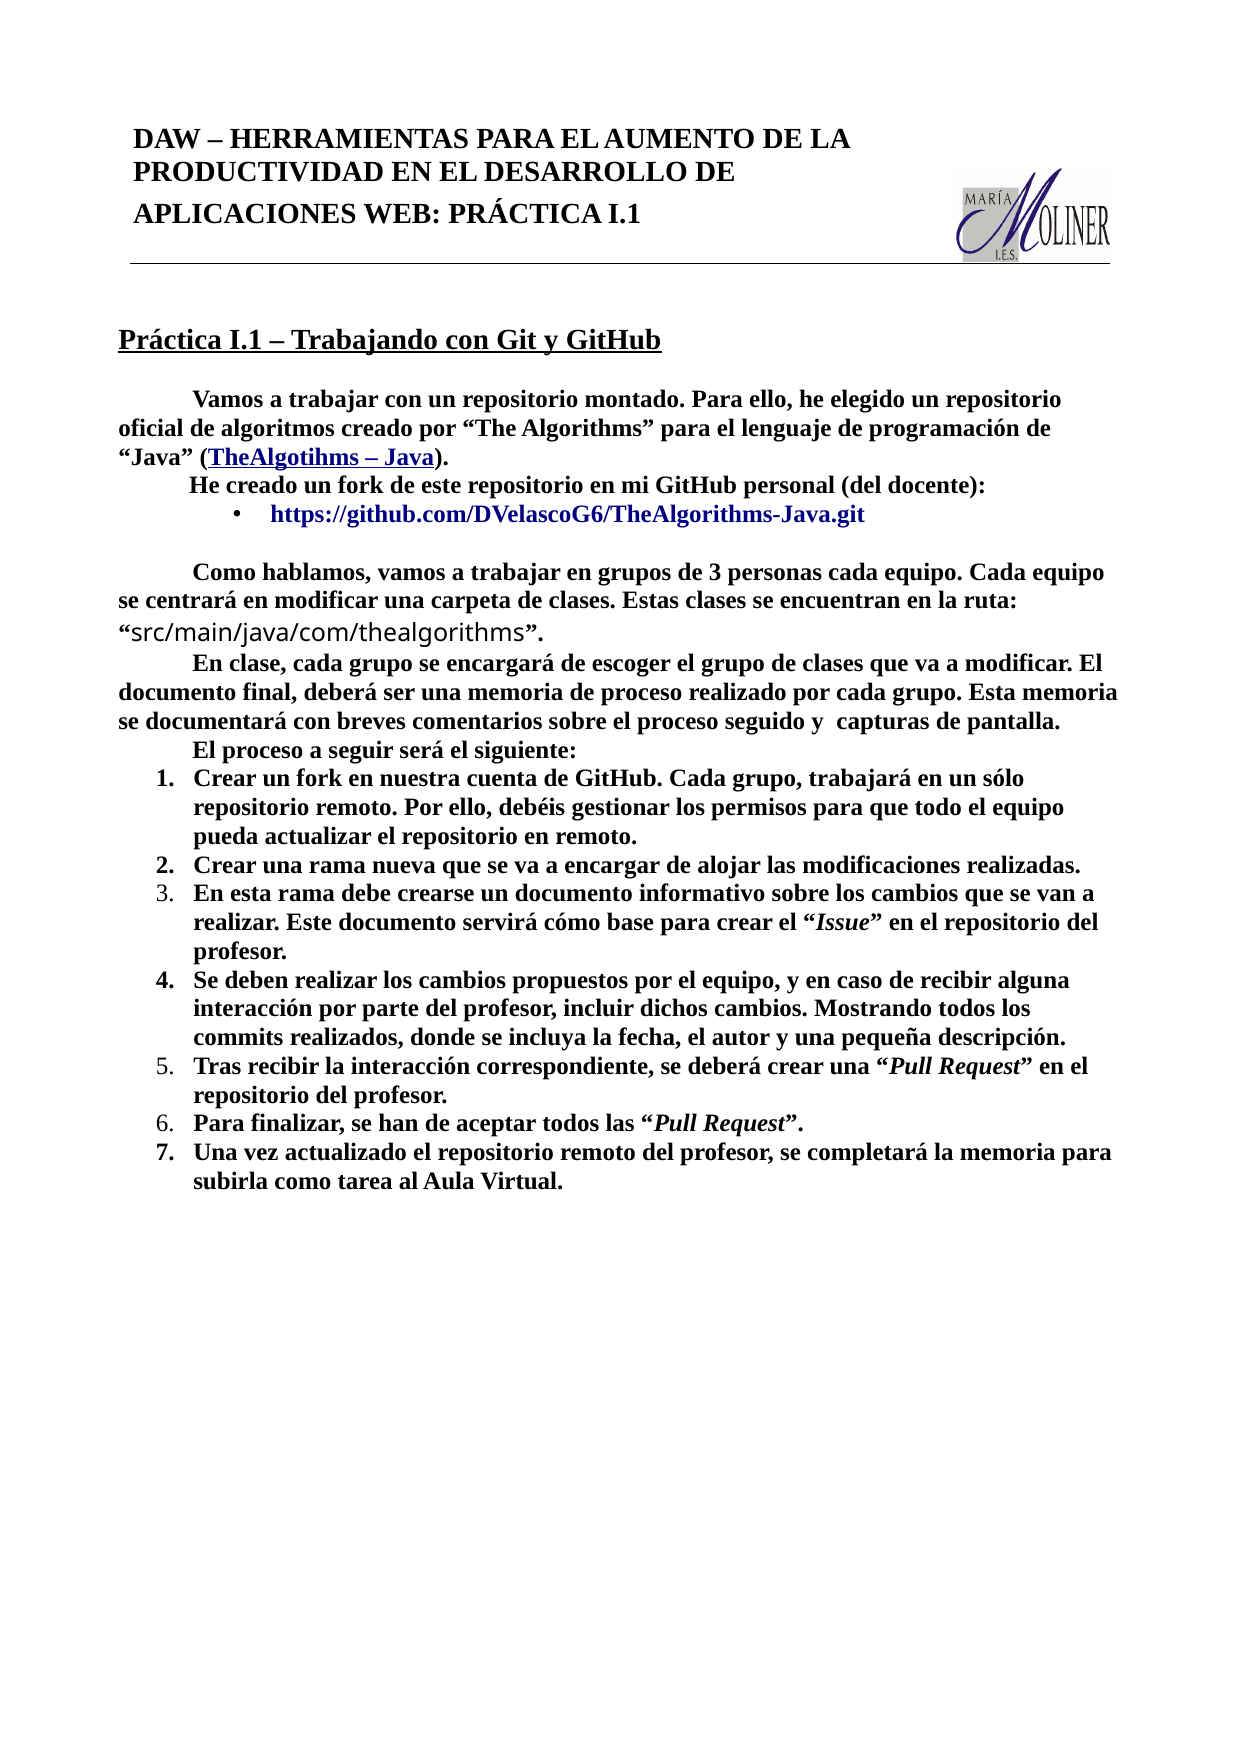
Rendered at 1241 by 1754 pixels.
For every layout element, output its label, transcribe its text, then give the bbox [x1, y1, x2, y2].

text He creado un fork de este repositorio en mi GitHub personal (del docente): [118, 471, 1122, 499]
text En clase, cada grupo se encargará de escoger el grupo de clases que va a modificar. El documento final, deberá ser una memoria de proceso realizado por cada grupo. Esta memoria se documentará con breves comentarios sobre el proceso seguido y capturas de pantalla. [118, 648, 1122, 735]
text Como hablamos, vamos a trabajar en grupos de 3 personas cada equipo. Cada equipo se centrará en modificar una carpeta de clases. Estas clases se encuentran en la ruta: “src/main/java/com/thealgorithms”. [118, 557, 1122, 648]
list En esta rama debe crearse un documento informativo sobre los cambios que se van a realizar. Este documento servirá cómo base para crear el “Issue” en el repositorio del profesor. [156, 878, 1122, 965]
list Tras recibir la interacción correspondiente, se deberá crear una “Pull Request” en el repositorio del profesor. [156, 1051, 1122, 1108]
list Crear una rama nueva que se va a encargar de alojar las modificaciones realizadas. [156, 850, 1122, 878]
text El proceso a seguir será el siguiente: [118, 735, 1122, 763]
list https://github.com/DVelascoG6/TheAlgorithms-Java.git [233, 499, 1122, 528]
picture [956, 168, 1111, 263]
text Práctica I.1 – Trabajando con Git y GitHub [118, 322, 1122, 356]
list Crear un fork en nuestra cuenta de GitHub. Cada grupo, trabajará en un sólo repositorio remoto. Por ello, debéis gestionar los permisos para que todo el equipo pueda actualizar el repositorio en remoto. [156, 763, 1122, 850]
list Se deben realizar los cambios propuestos por el equipo, y en caso de recibir alguna interacción por parte del profesor, incluir dichos cambios. Mostrando todos los commits realizados, donde se incluya la fecha, el autor y una pequeña descripción. [156, 965, 1122, 1051]
text Vamos a trabajar con un repositorio montado. Para ello, he elegido un repositorio oficial de algoritmos creado por “The Algorithms” para el lenguaje de programación de “Java” (TheAlgotihms – Java). [118, 384, 1122, 471]
list Para finalizar, se han de aceptar todos las “Pull Request”. [156, 1108, 1122, 1137]
list Una vez actualizado el repositorio remoto del profesor, se completará la memoria para subirla como tarea al Aula Virtual. [156, 1137, 1122, 1195]
